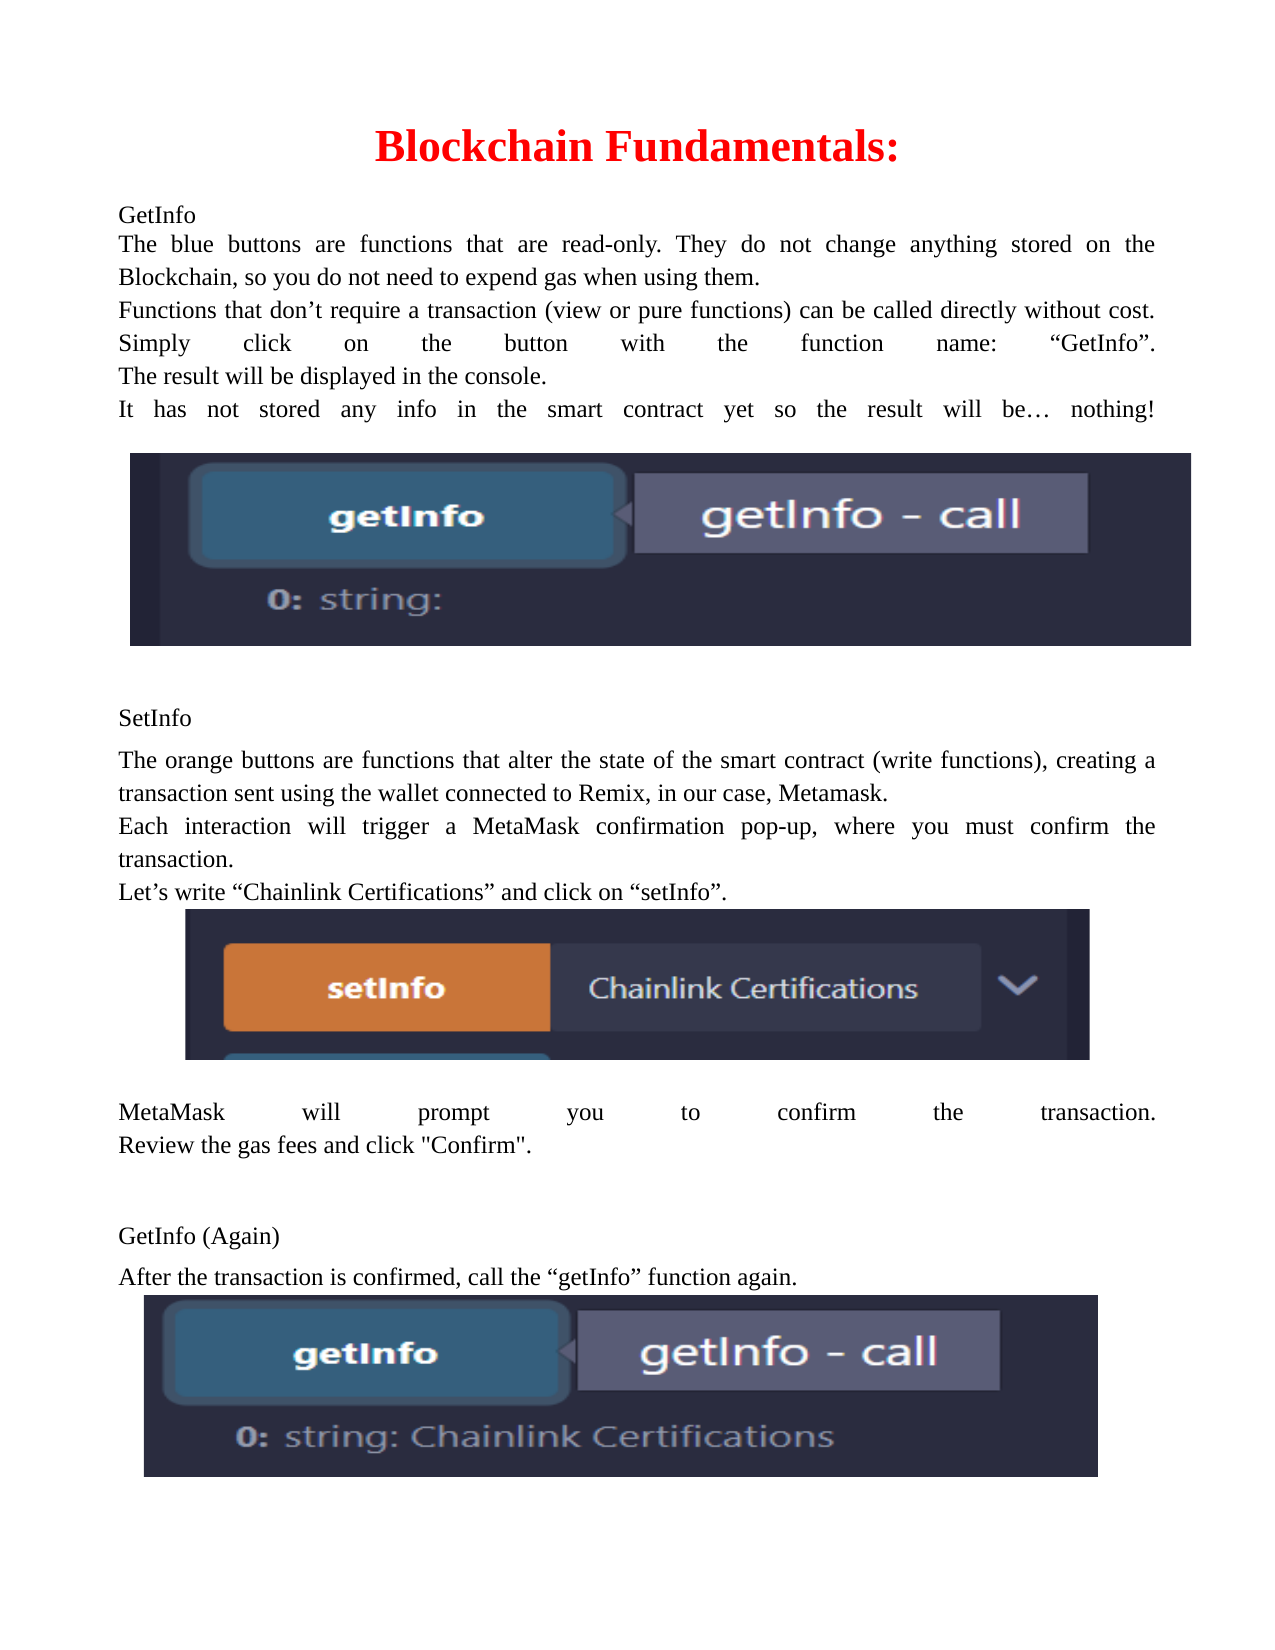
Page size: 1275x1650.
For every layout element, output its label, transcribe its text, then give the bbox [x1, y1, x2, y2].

text Functions that don’t require a transaction (view or pure functions) can be called directly without cost. Simply click on the button with the function name: “GetInfo”. The result will be displayed in the console. [118, 295, 1157, 390]
text GetInfo [118, 200, 1157, 229]
text MetaMask will prompt you to confirm the transaction. Review the gas fees and click "Confirm". [118, 1097, 1157, 1159]
picture [185, 909, 1090, 1060]
picture [130, 453, 1192, 646]
picture [143, 1295, 1098, 1477]
text After the transaction is confirmed, call the “getInfo” function again. [118, 1262, 1157, 1291]
text The orange buttons are functions that alter the state of the smart contract (write functions), creating a transaction sent using the wallet connected to Remix, in our case, Metamask. [118, 745, 1157, 806]
text Each interaction will trigger a MetaMask confirmation pop-up, where you must confirm the transaction. [118, 811, 1157, 872]
text Let’s write “Chainlink Certifications” and click on “setInfo”. [118, 877, 1157, 906]
text The blue buttons are functions that are read-only. They do not change anything stored on the Blockchain, so you do not need to expend gas when using them. [118, 229, 1157, 291]
subtitle GetInfo (Again) [118, 1221, 1157, 1250]
text It has not stored any info in the smart contract yet so the result will be… nothing! [118, 394, 1157, 674]
subtitle SetInfo [118, 703, 1157, 732]
